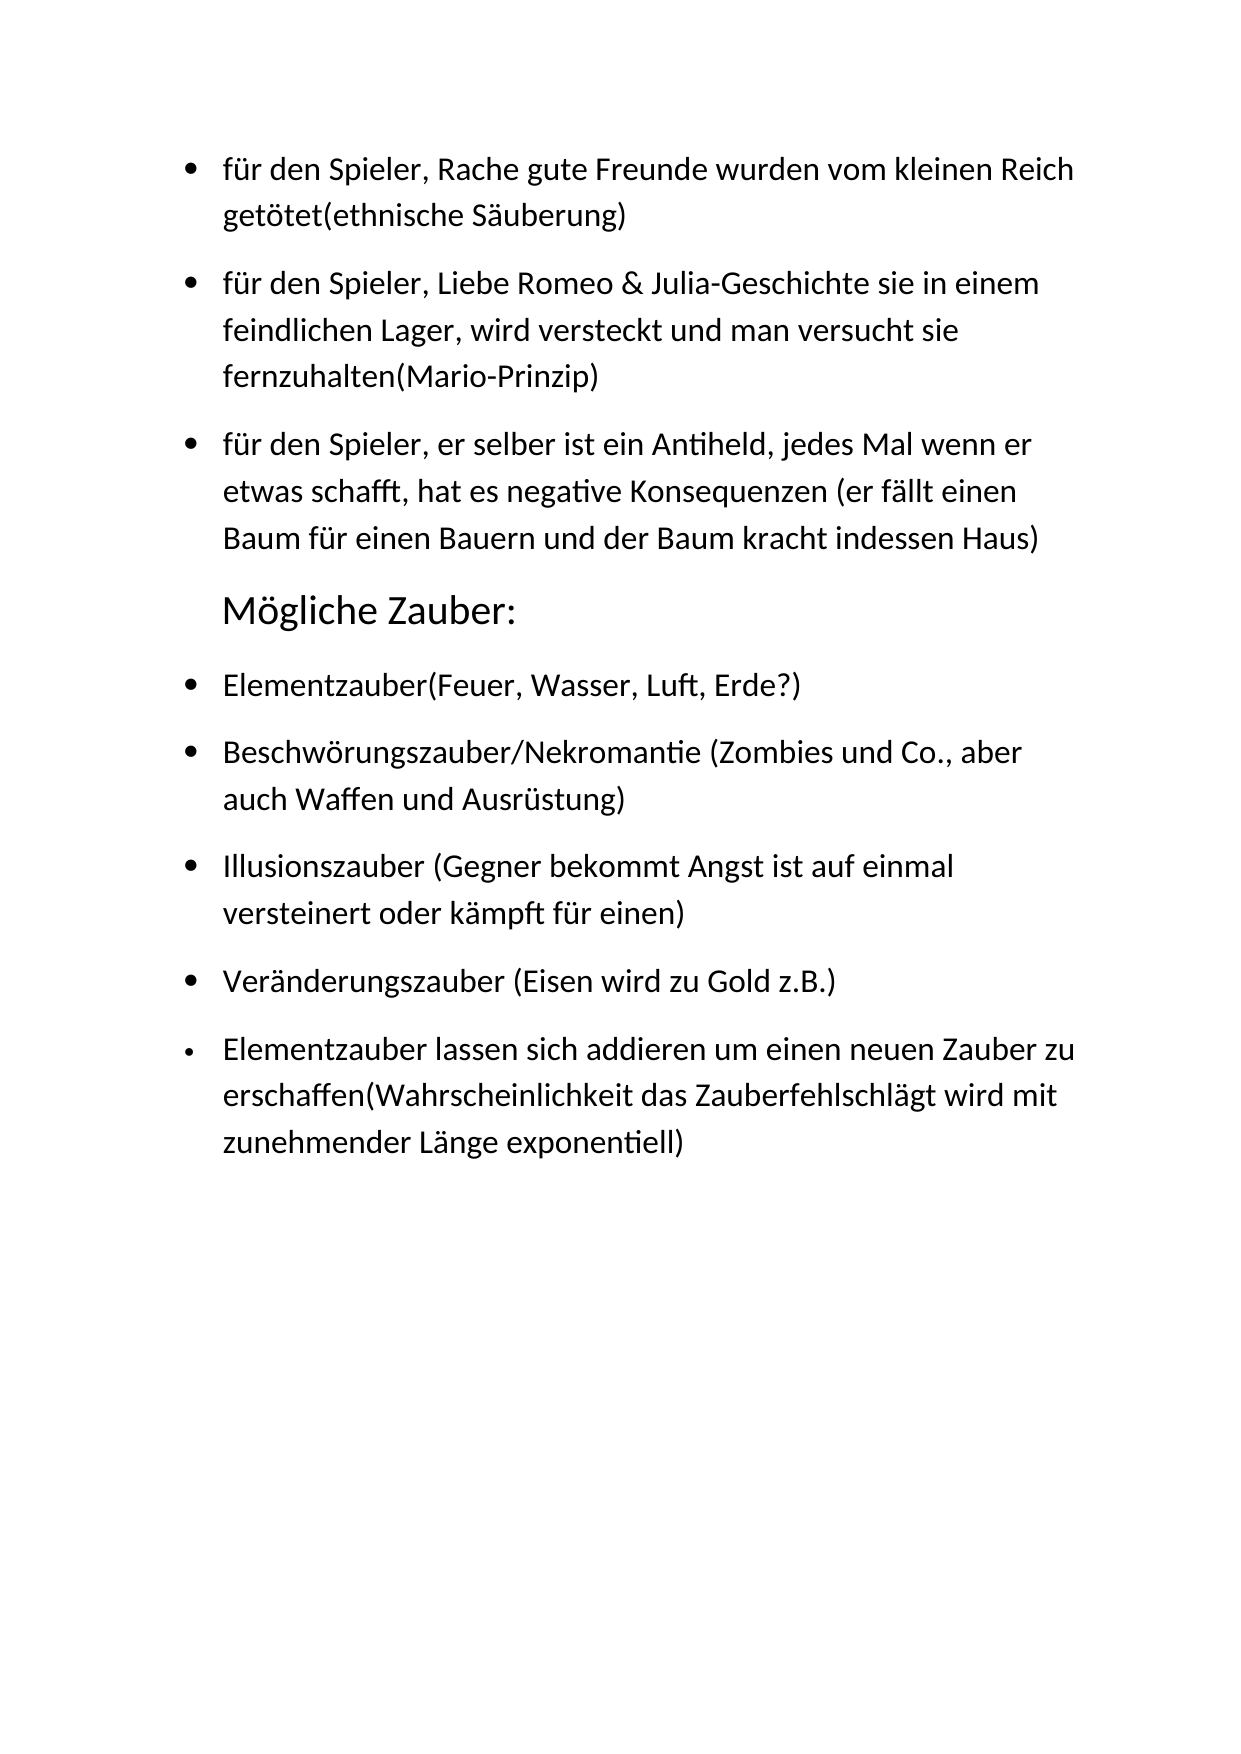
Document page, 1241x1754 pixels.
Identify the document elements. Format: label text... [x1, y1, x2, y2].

list Beschwörungszauber/Nekromantie (Zombies und Co., aber auch Waffen und Ausrüstung) [185, 731, 1093, 819]
list für den Spieler, Liebe Romeo & Julia-Geschichte sie in einem feindlichen Lager, wird versteckt und man versucht sie fernzuhalten(Mario-Prinzip) [185, 262, 1093, 396]
list Elementzauber lassen sich addieren um einen neuen Zauber zu erschaffen(Wahrscheinlichkeit das Zauberfehlschlägt wird mit zunehmender Länge exponentiell) [185, 1027, 1093, 1162]
list für den Spieler, er selber ist ein Antiheld, jedes Mal wenn er etwas schafft, hat es negative Konsequenzen (er fällt einen Baum für einen Bauern und der Baum kracht indessen Haus) [185, 423, 1093, 557]
text Mögliche Zauber: [221, 584, 1093, 635]
list Veränderungszauber (Eisen wird zu Gold z.B.) [185, 960, 1093, 1001]
list für den Spieler, Rache gute Freunde wurden vom kleinen Reich getötet(ethnische Säuberung) [185, 148, 1093, 235]
list Elementzauber(Feuer, Wasser, Luft, Erde?) [185, 663, 1093, 704]
list Illusionszauber (Gegner bekommt Angst ist auf einmal versteinert oder kämpft für einen) [185, 846, 1093, 933]
